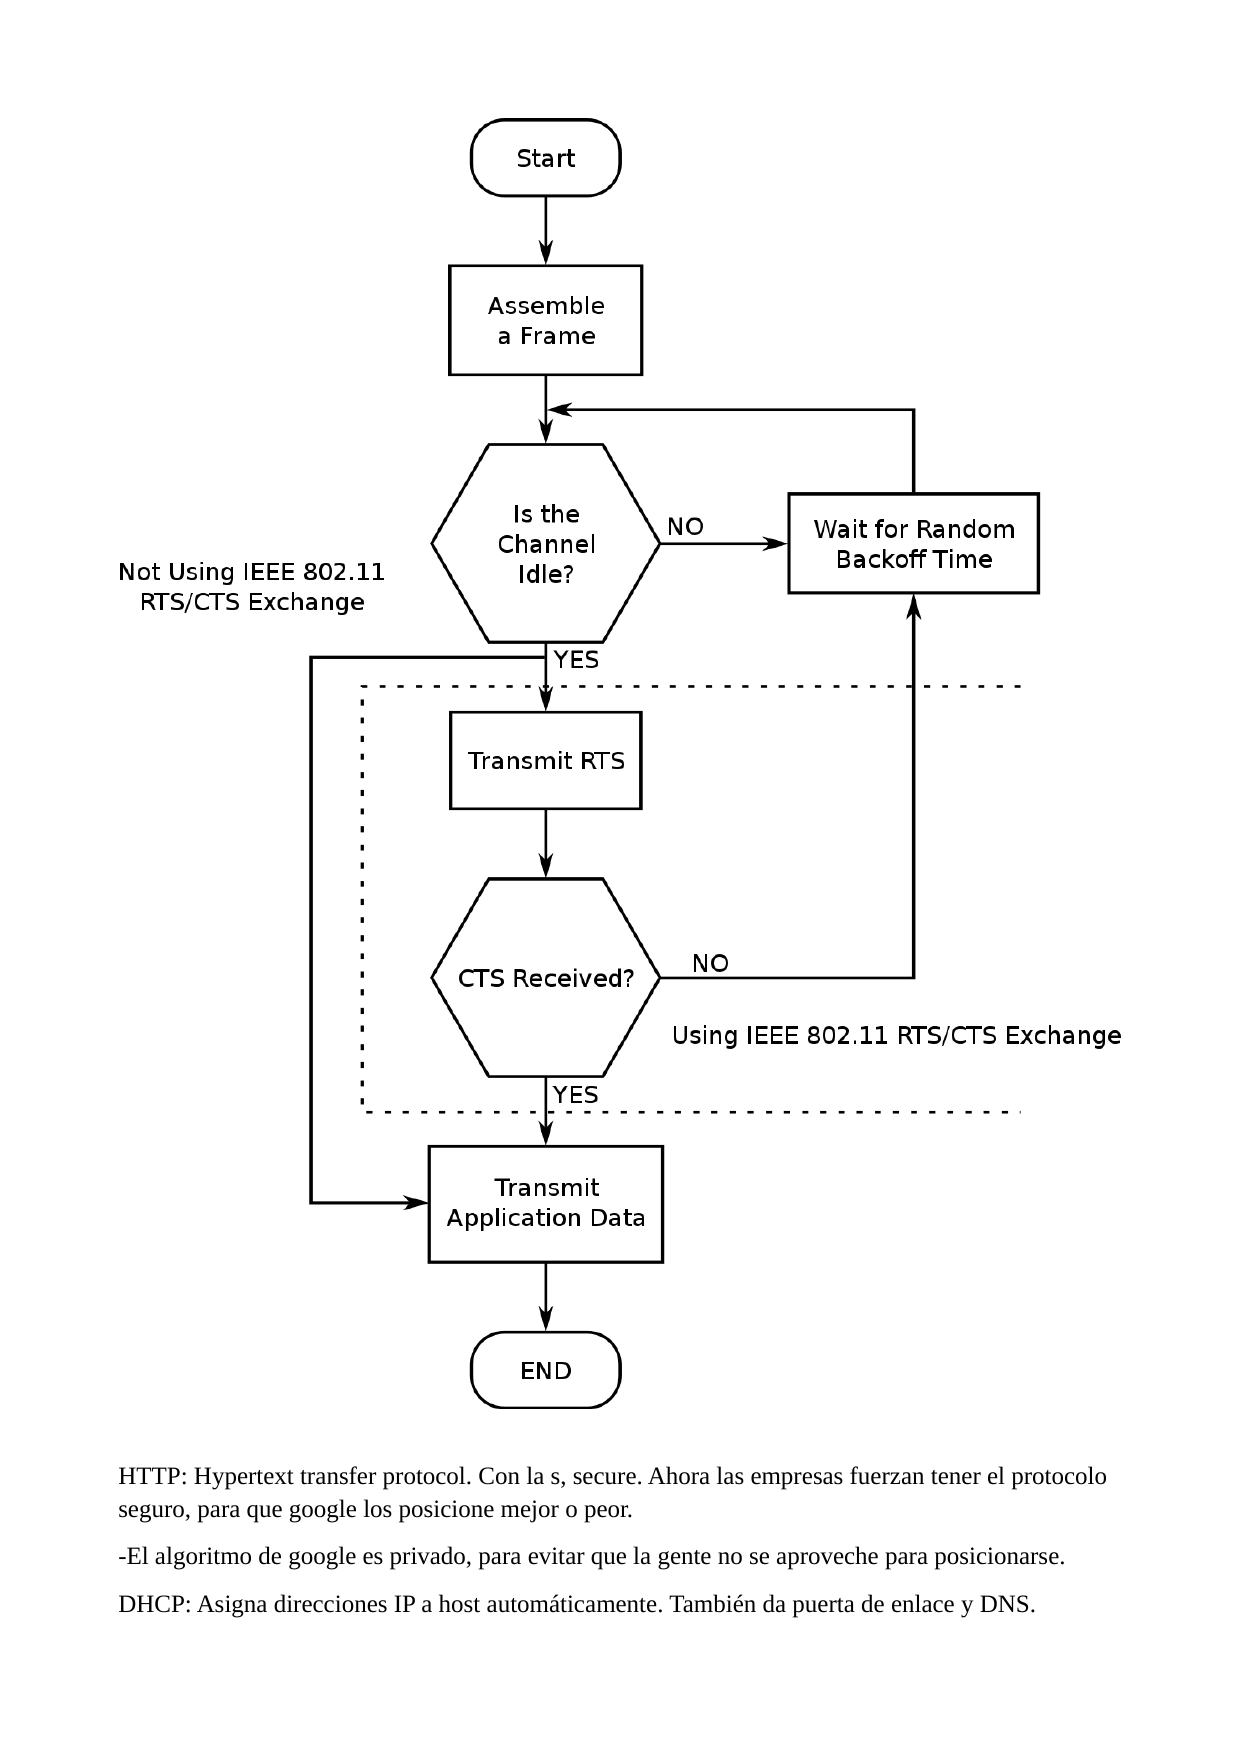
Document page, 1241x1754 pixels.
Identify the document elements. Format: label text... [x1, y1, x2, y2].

text -El algoritmo de google es privado, para evitar que la gente no se aproveche para posicionarse. [118, 1541, 1122, 1570]
text HTTP: Hypertext transfer protocol. Con la s, secure. Ahora las empresas fuerzan tener el protocolo seguro, para que google los posicione mejor o peor. [118, 1461, 1122, 1523]
picture [118, 118, 1123, 1409]
text DHCP: Asigna direcciones IP a host automáticamente. También da puerta de enlace y DNS. [118, 1589, 1122, 1618]
